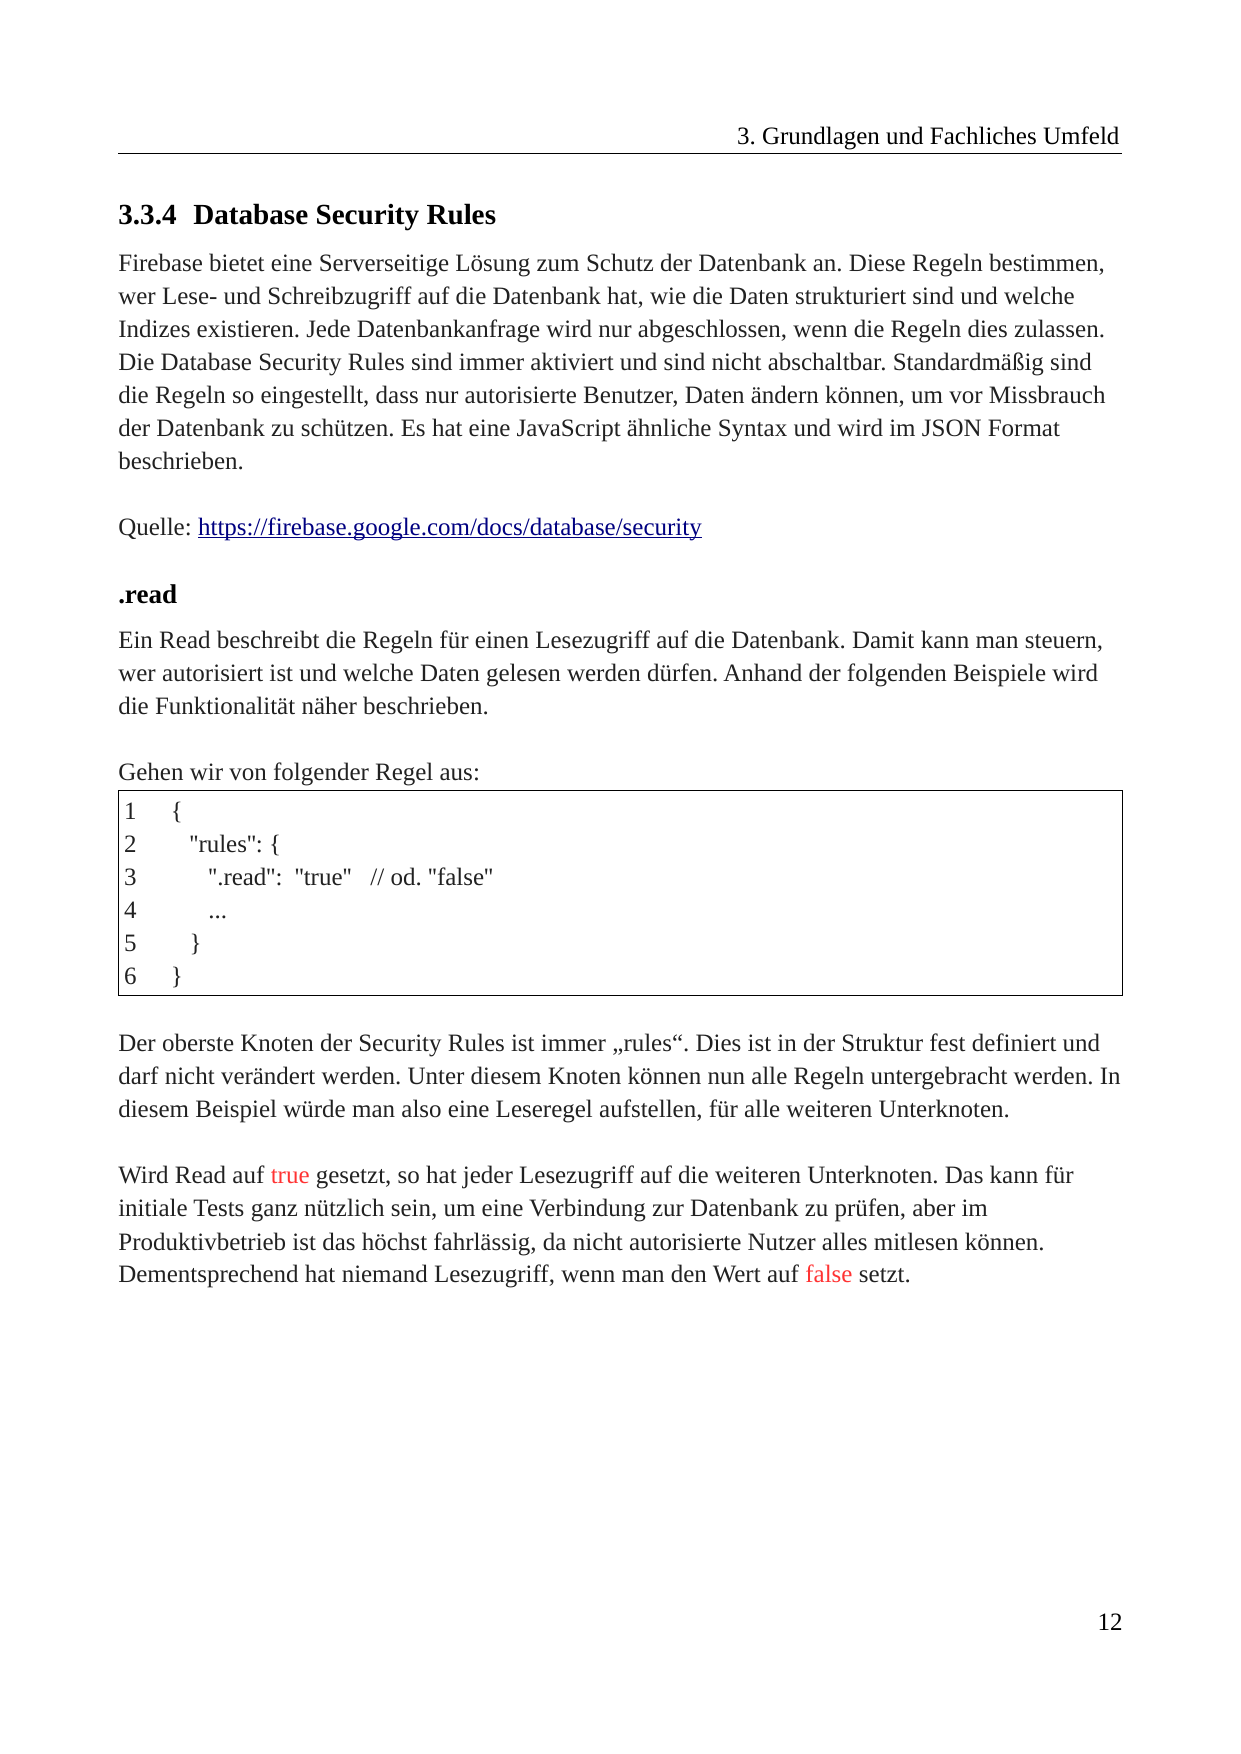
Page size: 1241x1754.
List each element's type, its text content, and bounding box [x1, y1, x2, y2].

table_header 1 2 3 4 5 6 [119, 791, 165, 995]
text Firebase bietet eine Serverseitige Lösung zum Schutz der Datenbank an. Diese Regeln bestimmen, wer Lese- und Schreibzugriff auf die Datenbank hat, wie die Daten strukturiert sind und welche Indizes existieren. Jede Datenbankanfrage wird nur abgeschlossen, wenn die Regeln dies zulassen. Die Database Security Rules sind immer aktiviert und sind nicht abschaltbar. Standardmäßig sind die Regeln so eingestellt, dass nur autorisierte Benutzer, Daten ändern können, um vor Missbrauch der Datenbank zu schützen. Es hat eine JavaScript ähnliche Syntax und wird im JSON Format beschrieben. [118, 248, 1122, 475]
text Dementsprechend hat niemand Lesezugriff, wenn man den Wert auf false setzt. [118, 1259, 1122, 1288]
text Gehen wir von folgender Regel aus: [118, 757, 1122, 786]
text Quelle: https://firebase.google.com/docs/database/security [118, 512, 1122, 541]
text Ein Read beschreibt die Regeln für einen Lesezugriff auf die Datenbank. Damit kann man steuern, wer autorisiert ist und welche Daten gelesen werden dürfen. Anhand der folgenden Beispiele wird die Funktionalität näher beschrieben. [118, 625, 1122, 719]
text Der oberste Knoten der Security Rules ist immer „rules“. Dies ist in der Struktur fest definiert und darf nicht verändert werden. Unter diesem Knoten können nun alle Regeln untergebracht werden. In diesem Beispiel würde man also eine Leseregel aufstellen, für alle weiteren Unterknoten. [118, 1028, 1122, 1123]
subtitle Database Security Rules [118, 197, 1122, 230]
text .read [118, 578, 1122, 609]
table_header { ''rules'': { ''.read'': ''true'' // od. ''false'' ... } } [165, 791, 1122, 995]
text Wird Read auf true gesetzt, so hat jeder Lesezugriff auf die weiteren Unterknoten. Das kann für initiale Tests ganz nützlich sein, um eine Verbindung zur Datenbank zu prüfen, aber im Produktivbetrieb ist das höchst fahrlässig, da nicht autorisierte Nutzer alles mitlesen können. [118, 1161, 1122, 1255]
